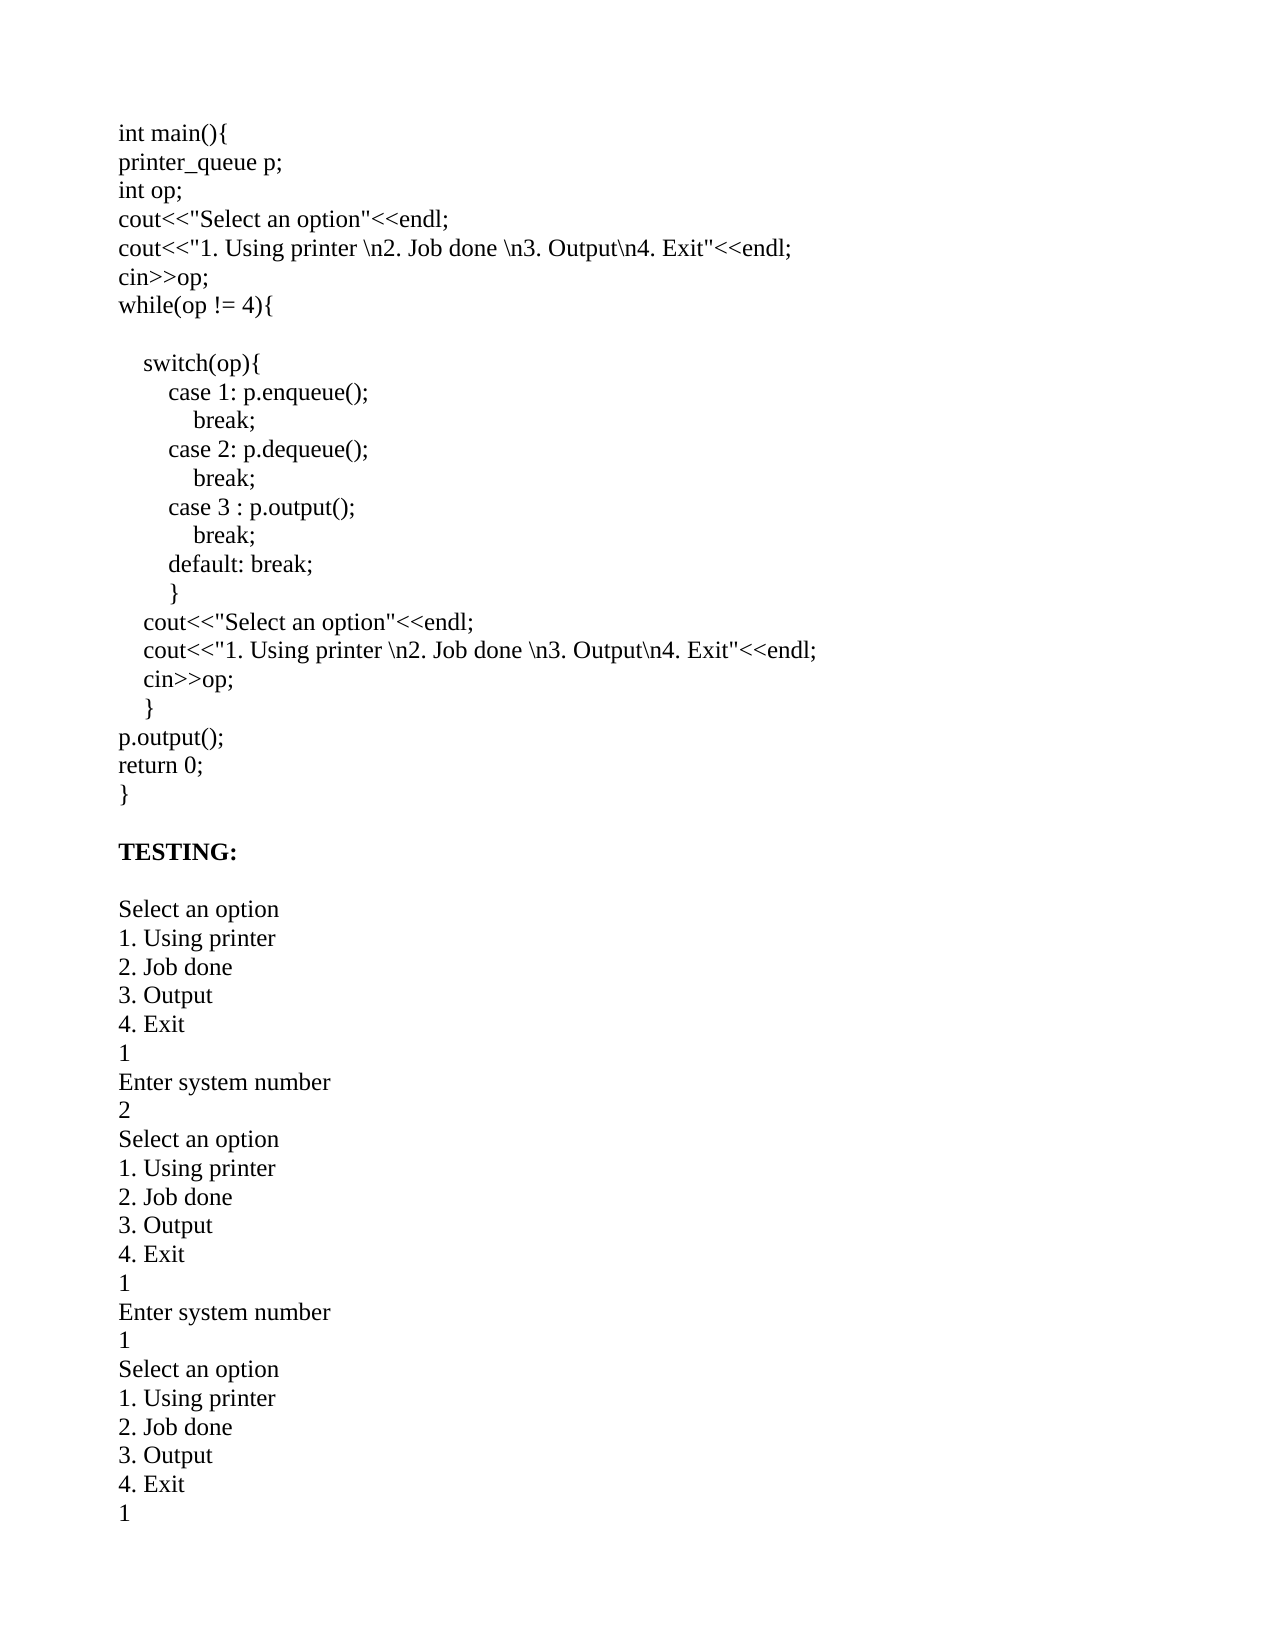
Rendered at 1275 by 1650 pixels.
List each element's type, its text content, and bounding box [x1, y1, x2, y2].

text break; [118, 406, 1157, 434]
text 3. Output [118, 1441, 1157, 1469]
text case 1: p.enqueue(); [118, 377, 1157, 406]
text 3. Output [118, 981, 1157, 1009]
text cout<<"1. Using printer \n2. Job done \n3. Output\n4. Exit"<<endl; [118, 636, 1157, 664]
text int main(){ [118, 118, 1157, 147]
text cin>>op; [118, 664, 1157, 693]
text 1 [118, 1498, 1157, 1527]
text printer_queue p; [118, 147, 1157, 176]
text 4. Exit [118, 1469, 1157, 1498]
text } [118, 578, 1157, 607]
text cout<<"Select an option"<<endl; [118, 607, 1157, 636]
text 2. Job done [118, 1412, 1157, 1441]
text 4. Exit [118, 1239, 1157, 1268]
text switch(op){ [118, 348, 1157, 377]
text Enter system number [118, 1297, 1157, 1326]
text Select an option [118, 1354, 1157, 1383]
text case 2: p.dequeue(); [118, 434, 1157, 463]
text break; [118, 521, 1157, 549]
text 2 [118, 1096, 1157, 1124]
text 1 [118, 1268, 1157, 1297]
text 1 [118, 1326, 1157, 1354]
text cout<<"1. Using printer \n2. Job done \n3. Output\n4. Exit"<<endl; [118, 233, 1157, 262]
text 1 [118, 1038, 1157, 1067]
text break; [118, 463, 1157, 492]
text case 3 : p.output(); [118, 492, 1157, 521]
text 3. Output [118, 1211, 1157, 1239]
text int op; [118, 176, 1157, 204]
text Select an option [118, 1124, 1157, 1153]
text TESTING: [118, 837, 1157, 866]
text 4. Exit [118, 1009, 1157, 1038]
text 1. Using printer [118, 1383, 1157, 1412]
text Select an option [118, 894, 1157, 923]
text p.output(); [118, 722, 1157, 751]
text 2. Job done [118, 1182, 1157, 1211]
text 2. Job done [118, 952, 1157, 981]
text return 0; [118, 751, 1157, 779]
text cin>>op; [118, 262, 1157, 291]
text } [118, 779, 1157, 808]
text 1. Using printer [118, 1153, 1157, 1182]
text cout<<"Select an option"<<endl; [118, 204, 1157, 233]
text default: break; [118, 549, 1157, 578]
text while(op != 4){ [118, 291, 1157, 319]
text Enter system number [118, 1067, 1157, 1096]
text } [118, 693, 1157, 722]
text 1. Using printer [118, 923, 1157, 952]
